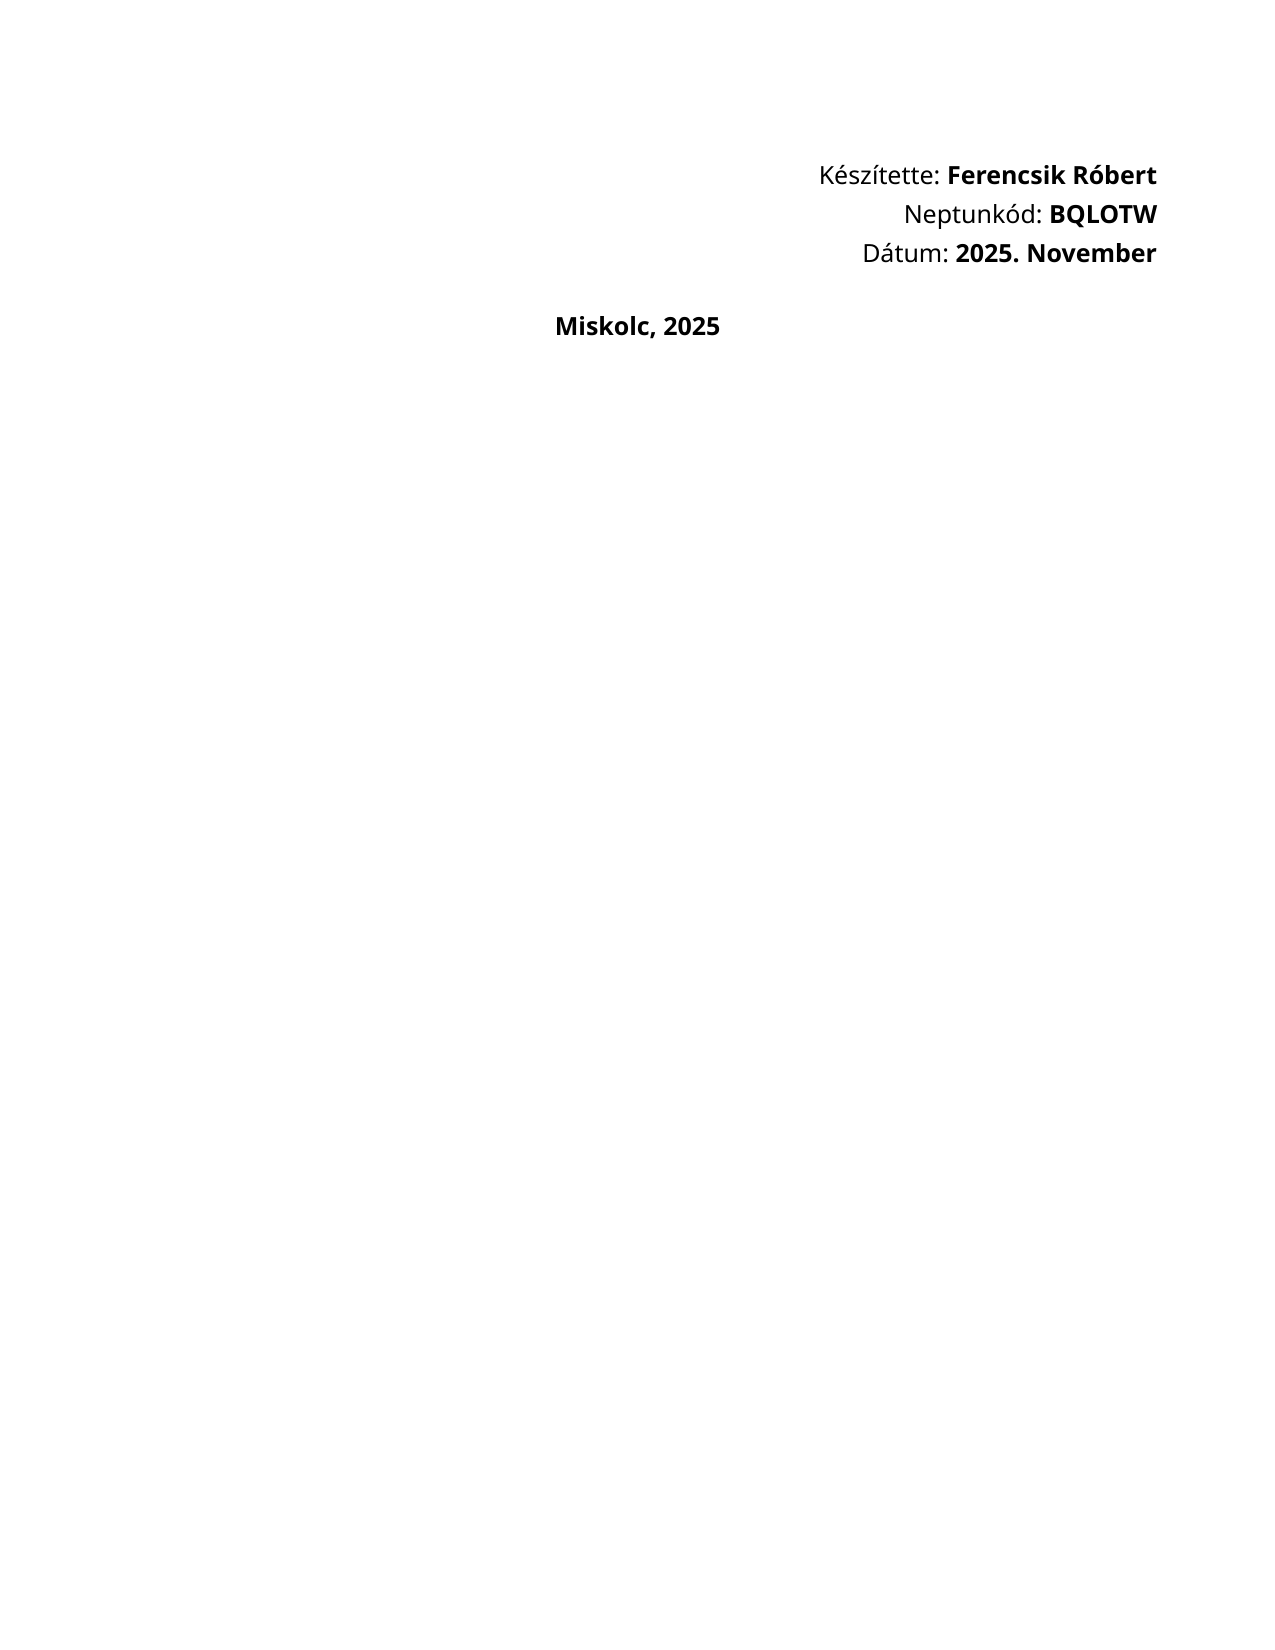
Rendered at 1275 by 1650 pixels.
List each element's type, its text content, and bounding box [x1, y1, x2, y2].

text Miskolc, 2025 [118, 309, 1157, 343]
text Dátum: 2025. November [118, 236, 1157, 270]
text Neptunkód: BQLOTW [118, 196, 1157, 231]
text Készítette: Ferencsik Róbert [118, 157, 1157, 191]
